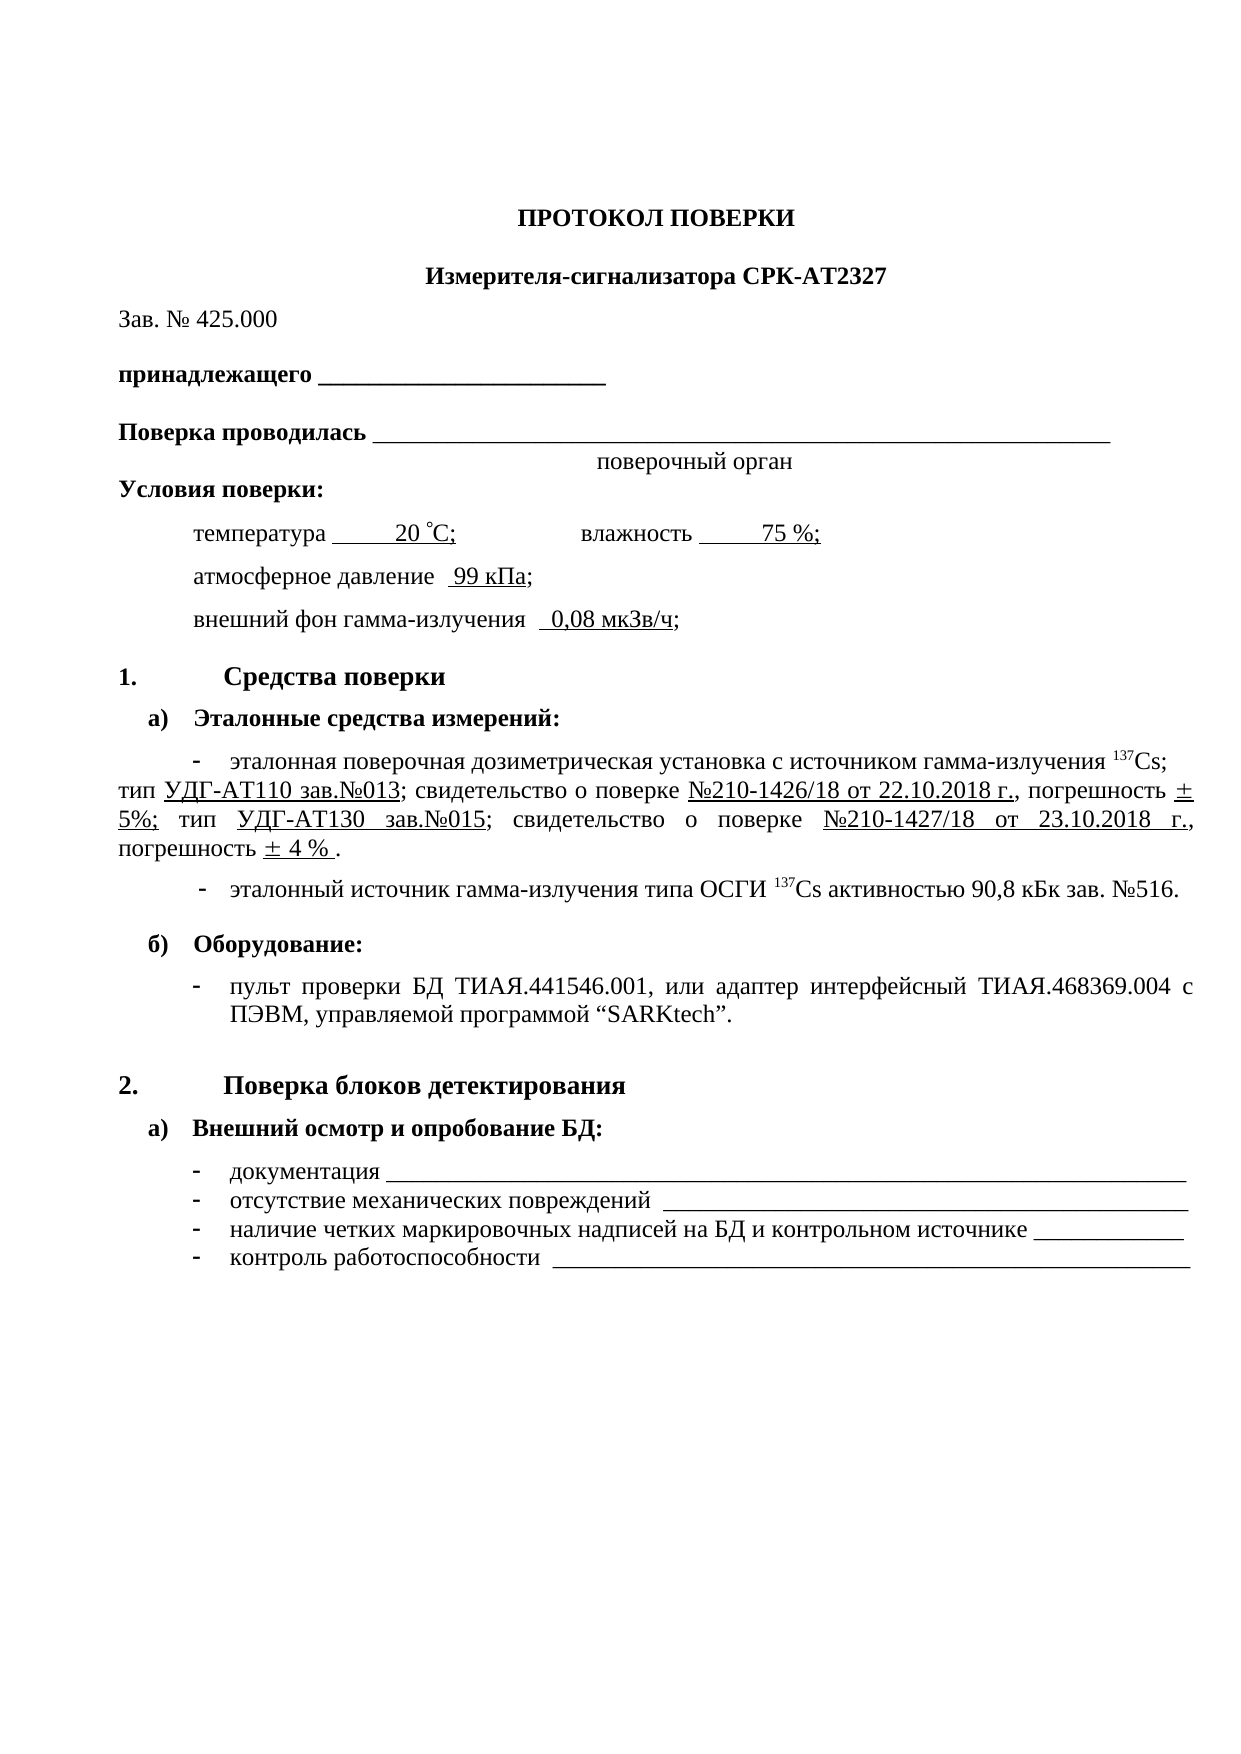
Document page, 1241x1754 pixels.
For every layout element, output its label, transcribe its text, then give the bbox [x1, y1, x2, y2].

text тип УДГ-АТ110 зав.№013; свидетельство о поверке №210-1426/18 от 22.10.2018 г., погрешность  5%; тип УДГ-АТ130 зав.№015; свидетельство о поверке №210-1427/18 от 23.10.2018 г., погрешность  4 % . [118, 775, 1194, 861]
text ПРОТОКОЛ ПОВЕРКИ [118, 203, 1194, 232]
text температура 20 С; влажность 75 %; [118, 518, 1194, 546]
text Измерителя-сигнализатора СРК-АТ2327 [118, 261, 1194, 289]
text Зав. № 425.000 [118, 304, 1194, 333]
text принадлежащего _______________________ [118, 359, 1194, 388]
text б) Оборудование: [148, 929, 1194, 958]
text Поверка проводилась ___________________________________________________________ [118, 417, 1194, 446]
subtitle 1. Средства поверки [118, 659, 1194, 691]
list эталонная поверочная дозиметрическая установка с источником гамма-излучения 137Cs; [192, 746, 1194, 775]
text атмосферное давление 99 кПа; [118, 561, 1194, 589]
subtitle 2. Поверка блоков детектирования [118, 1069, 1194, 1101]
text поверочный орган [118, 446, 1182, 474]
text а) Внешний осмотр и опробование БД: [148, 1113, 1194, 1142]
text внешний фон гамма-излучения 0,08 мкЗв/ч; [118, 604, 1194, 633]
text а) Эталонные средства измерений: [118, 703, 1194, 732]
text Условия поверки: [118, 474, 1194, 503]
list эталонный источник гамма-излучения типа ОСГИ 137Cs активностью 90,8 кБк зав. №516. [198, 874, 1194, 903]
list отсутствие механических повреждений __________________________________________ [192, 1185, 1194, 1214]
list наличие четких маркировочных надписей на БД и контрольном источнике ____________ [192, 1214, 1194, 1242]
list документация ________________________________________________________________ [192, 1156, 1194, 1185]
list контроль работоспособности ___________________________________________________ [192, 1242, 1194, 1271]
list пульт проверки БД ТИАЯ.441546.001, или адаптер интерфейсный ТИАЯ.468369.004 с ПЭВМ, управляемой программой “SARKtech”. [192, 971, 1194, 1028]
